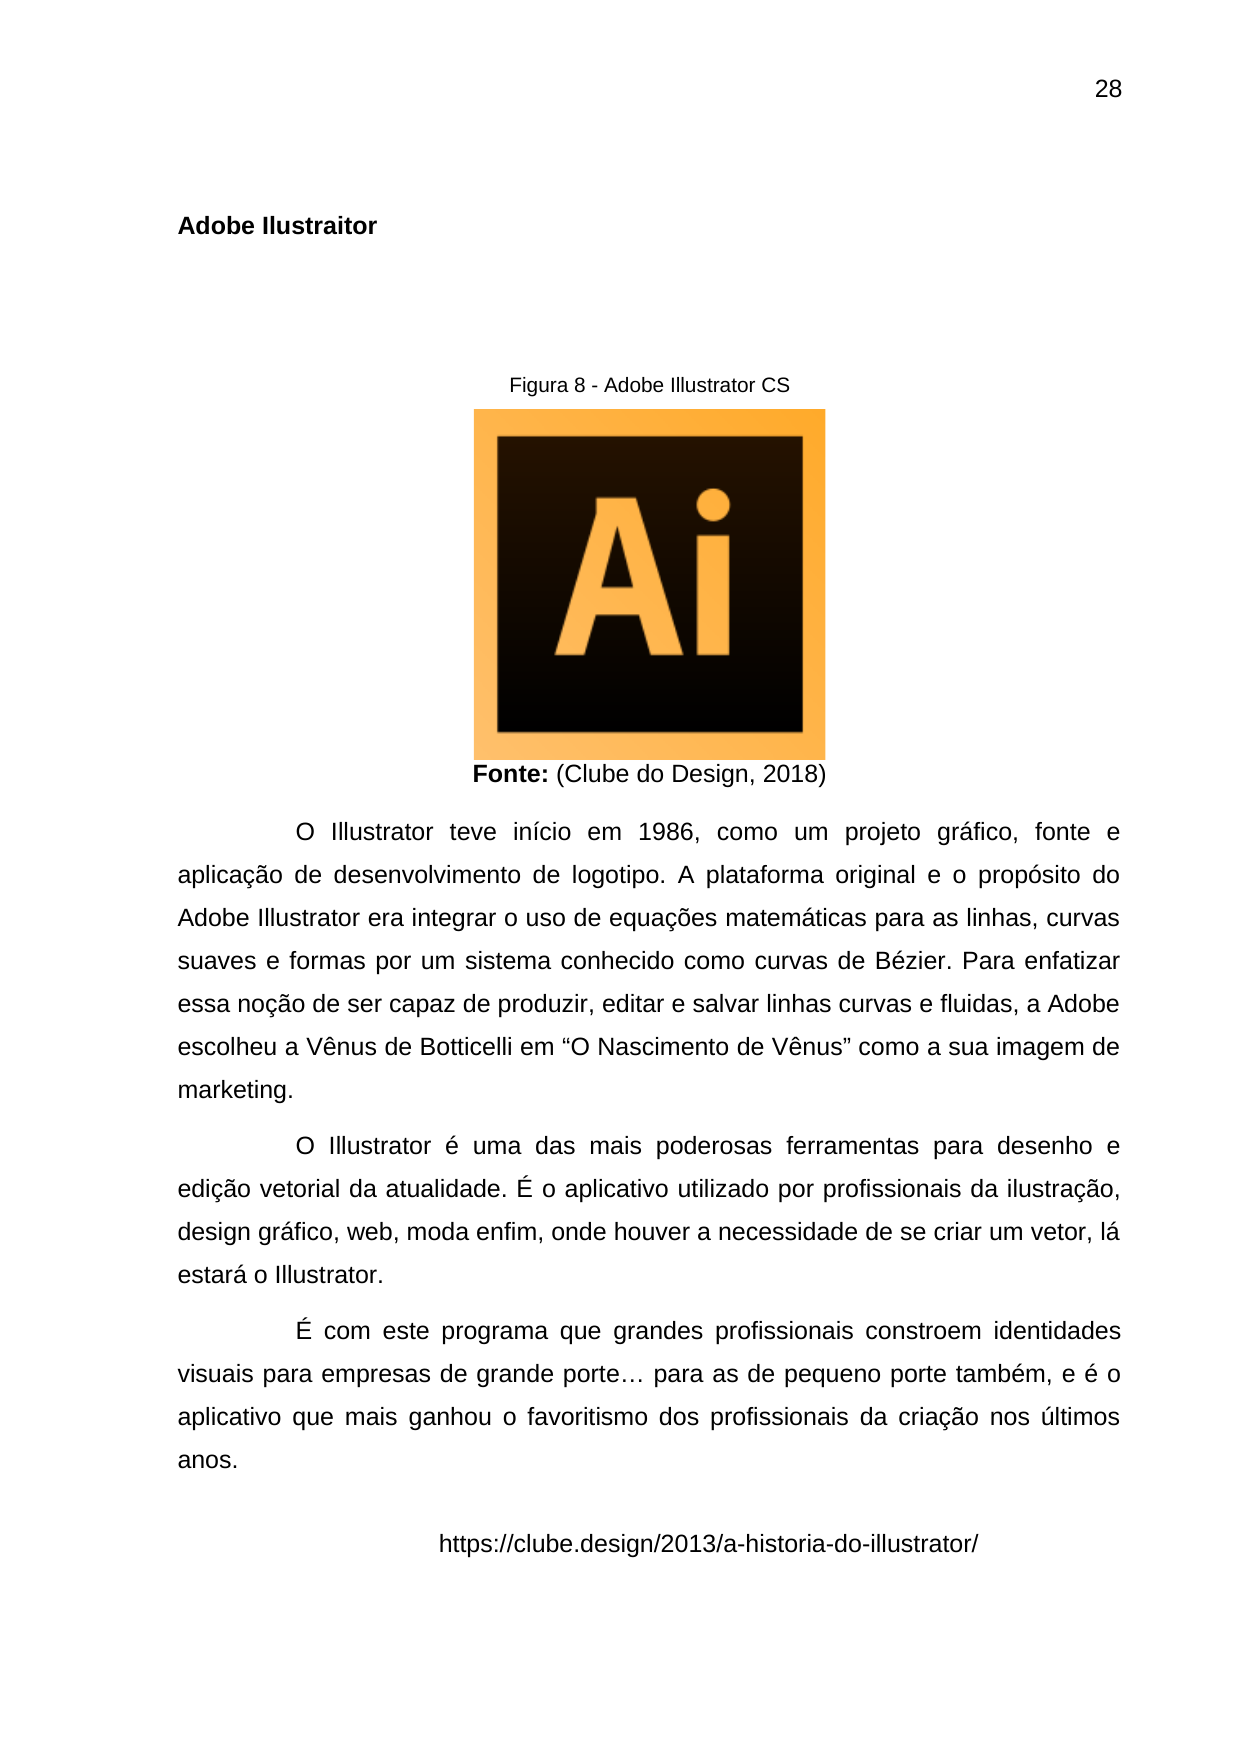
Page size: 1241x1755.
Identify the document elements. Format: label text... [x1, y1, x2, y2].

text Fonte: (Clube do Design, 2018) [177, 759, 1122, 788]
text https://clube.design/2013/a-historia-do-illustrator/ [177, 1529, 1122, 1558]
text É com este programa que grandes profissionais constroem identidades visuais para empresas de grande porte… para as de pequeno porte também, e é o aplicativo que mais ganhou o favoritismo dos profissionais da criação nos últimos anos. [177, 1316, 1122, 1474]
text Figura 8 - Adobe Illustrator CS [177, 373, 1122, 397]
text O Illustrator teve início em 1986, como um projeto gráfico, fonte e aplicação de desenvolvimento de logotipo. A plataforma original e o propósito do Adobe Illustrator era integrar o uso de equações matemáticas para as linhas, curvas suaves e formas por um sistema conhecido como curvas de Bézier. Para enfatizar essa noção de ser capaz de produzir, editar e salvar linhas curvas e fluidas, a Adobe escolheu a Vênus de Botticelli em “O Nascimento de Vênus” como a sua imagem de marketing. [177, 817, 1122, 1104]
subtitle Adobe Ilustraitor [177, 211, 1167, 239]
text O Illustrator é uma das mais poderosas ferramentas para desenho e edição vetorial da atualidade. É o aplicativo utilizado por profissionais da ilustração, design gráfico, web, moda enfim, onde houver a necessidade de se criar um vetor, lá estará o Illustrator. [177, 1131, 1122, 1289]
